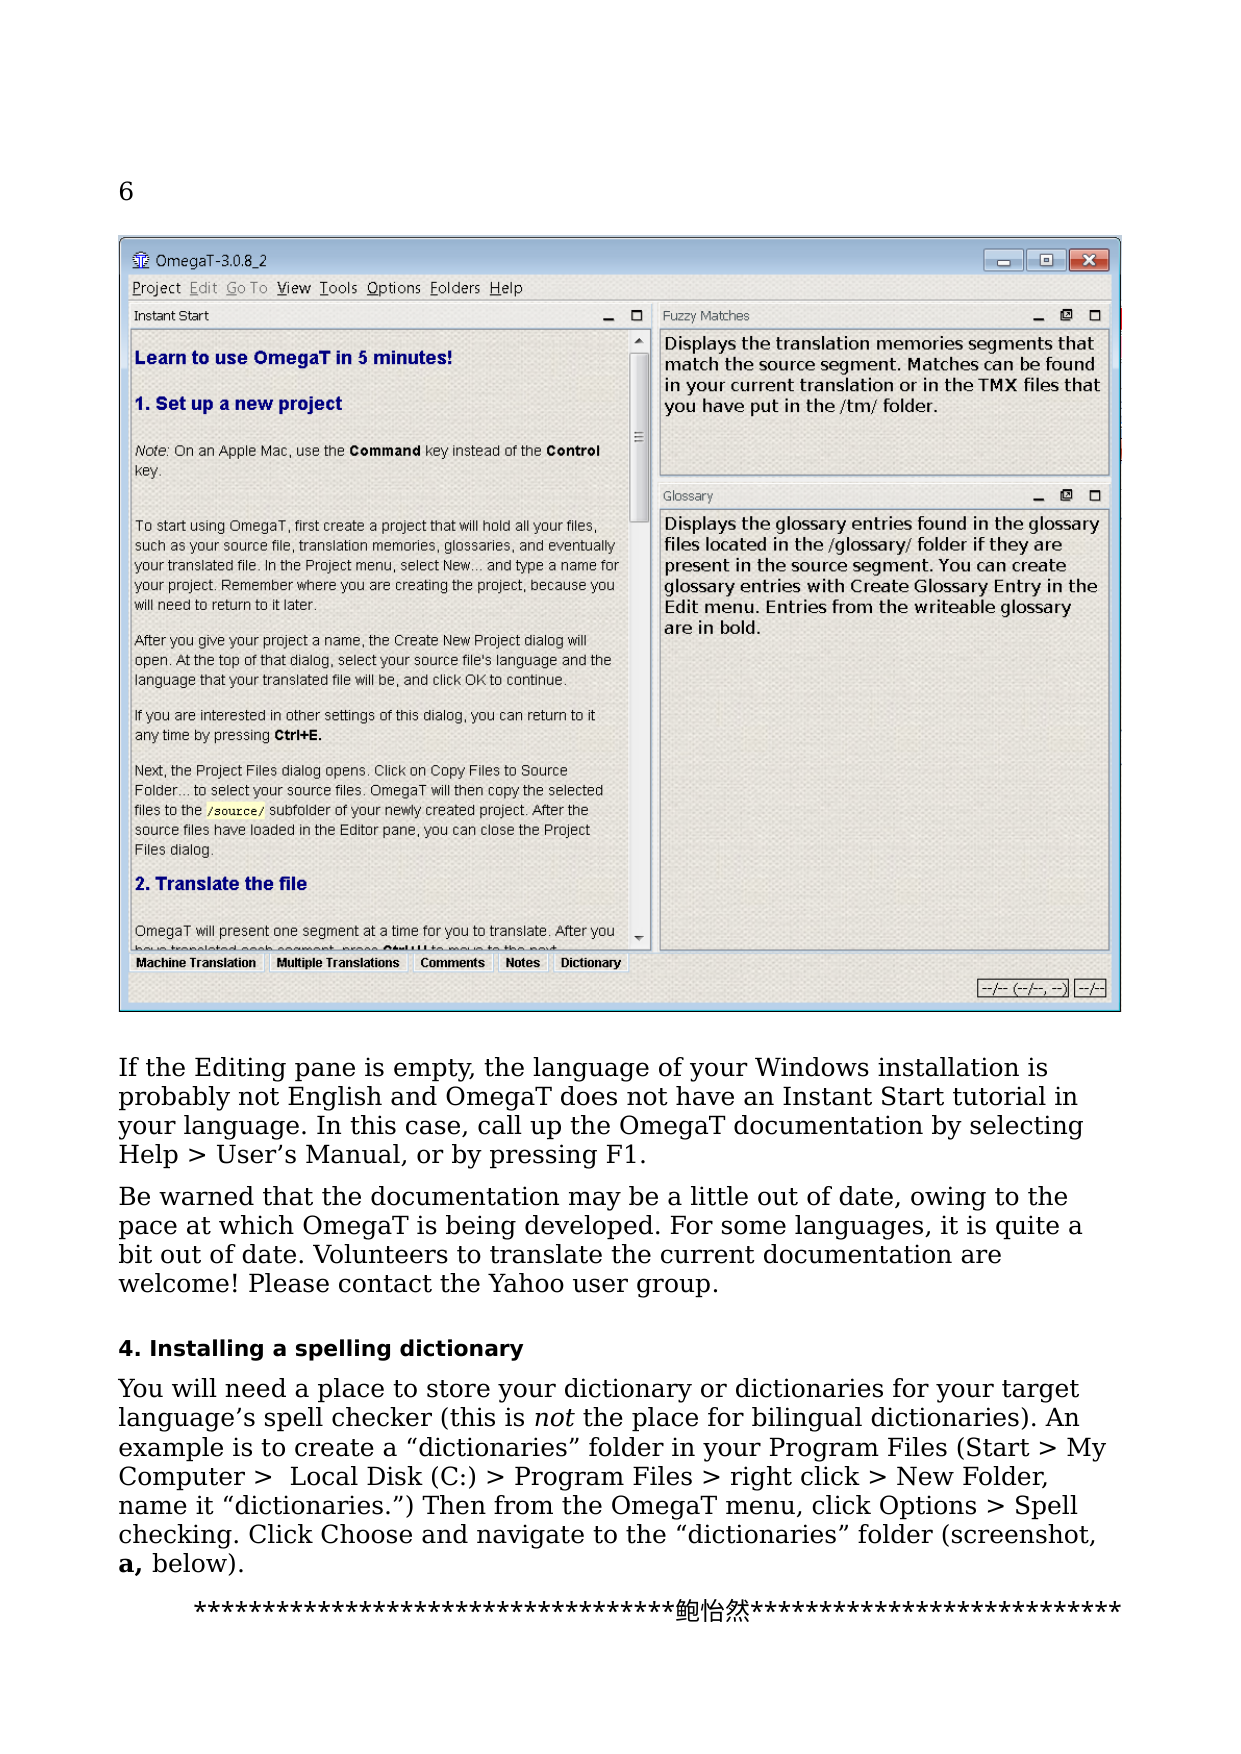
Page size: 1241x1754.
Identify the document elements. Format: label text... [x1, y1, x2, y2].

text You will need a place to store your dictionary or dictionaries for your target language’s spell checker (this is not the place for bilingual dictionaries). An example is to create a “dictionaries” folder in your Program Files (Start > My Computer > Local Disk (C:) > Program Files > right click > New Folder, name it “dictionaries.”) Then from the OmegaT menu, click Options > Spell checking. Click Choose and navigate to the “dictionaries” folder (screenshot, a, below). [118, 1374, 1122, 1579]
subtitle 4. Installing a spelling dictionary [118, 1336, 1122, 1362]
text Be warned that the documentation may be a little out of date, owing to the pace at which OmegaT is being developed. For some languages, it is quite a bit out of date. Volunteers to translate the current documentation are welcome! Please contact the Yahoo user group. [118, 1182, 1122, 1299]
text If the Editing pane is empty, the language of your Windows installation is probably not English and OmegaT does not have an Instant Start tutorial in your language. In this case, call up the OmegaT documentation by selecting Help > User’s Manual, or by pressing F1. [118, 1053, 1122, 1170]
text ***********************************鲍怡然*************************** [193, 1591, 1122, 1627]
